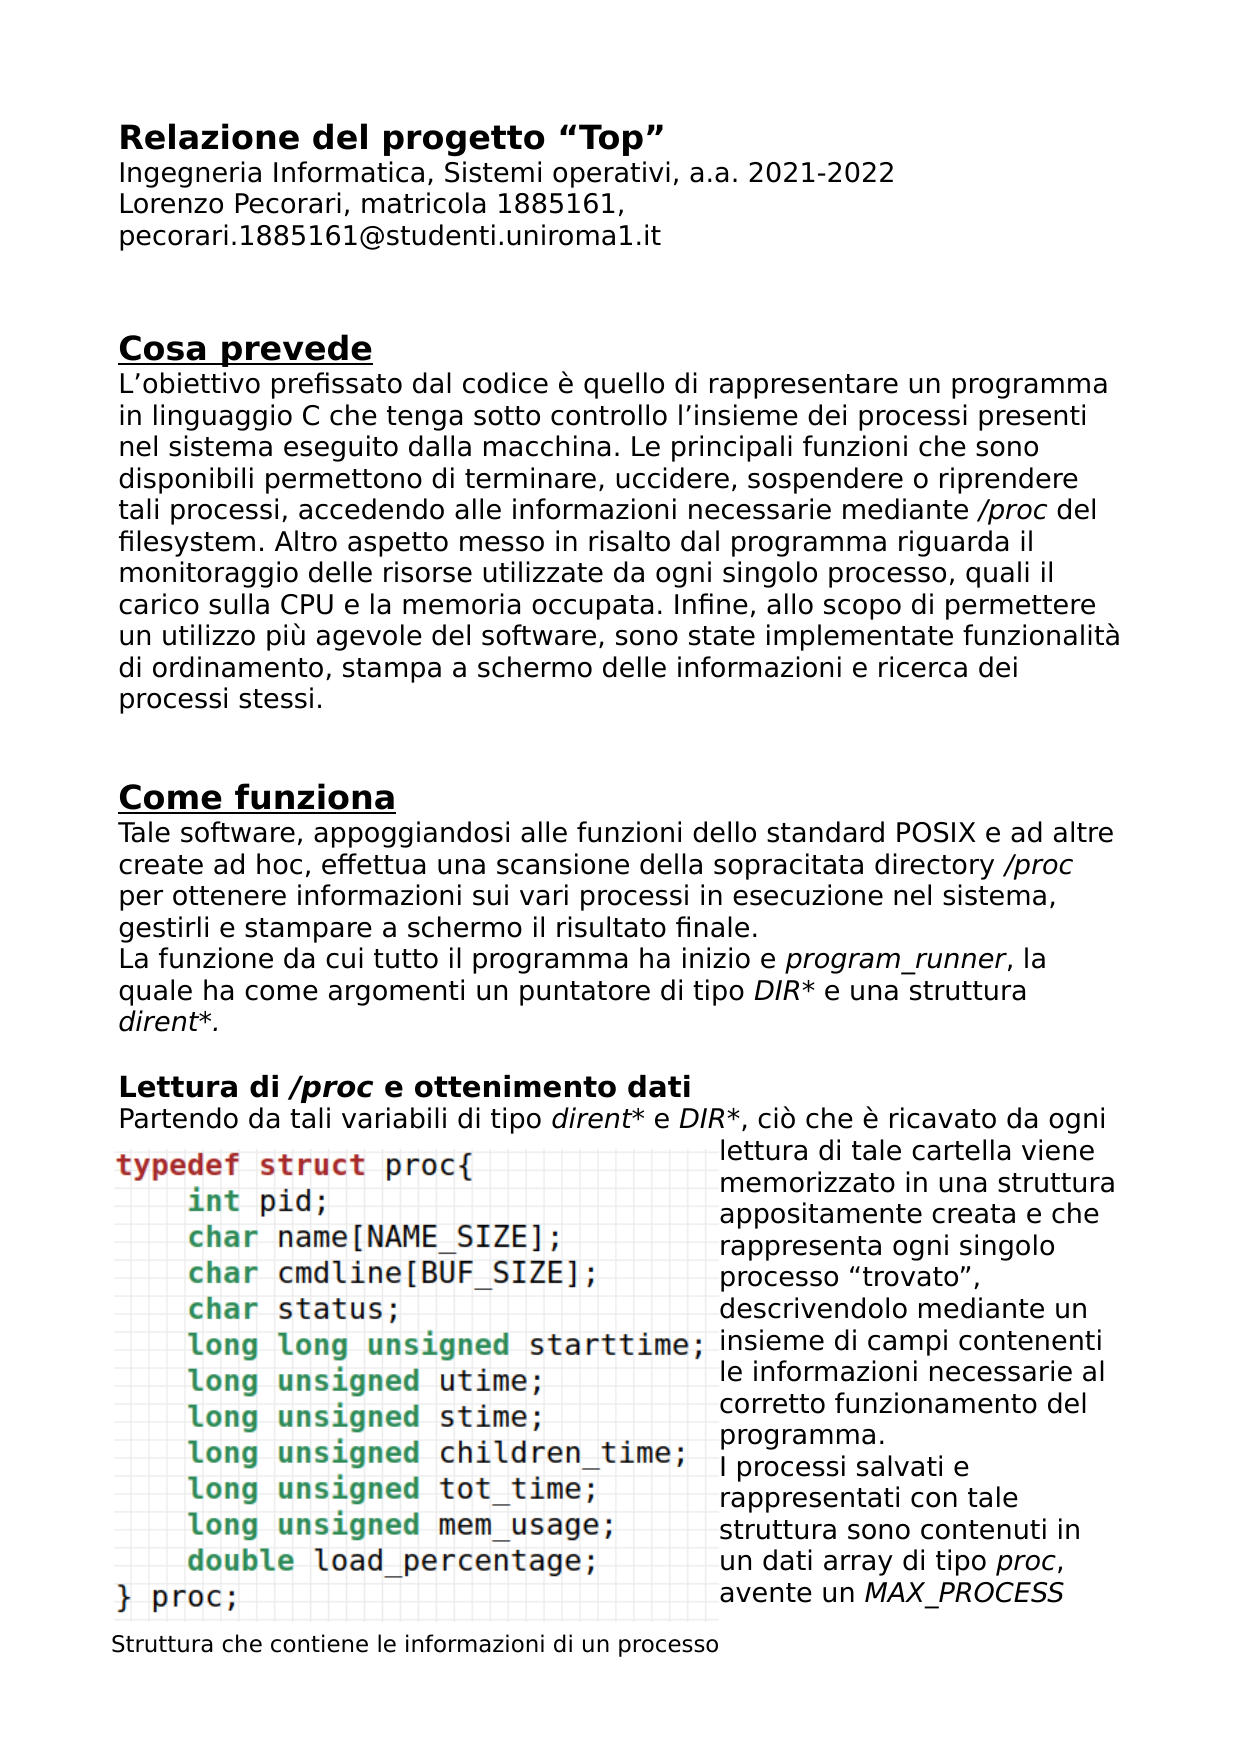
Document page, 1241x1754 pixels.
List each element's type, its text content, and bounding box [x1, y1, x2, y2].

text Lorenzo Pecorari, matricola 1885161, pecorari.1885161@studenti.uniroma1.it [118, 188, 1122, 252]
text La funzione da cui tutto il programma ha inizio e program_runner, la quale ha come argomenti un puntatore di tipo DIR* e una struttura dirent*. [118, 944, 1122, 1038]
text Partendo da tali variabili di tipo dirent* e DIR*, ciò che è ricavato da ogni lettura di tale cartella viene memorizzato in una struttura appositamente creata e che rappresenta ogni singolo processo “trovato”, descrivendolo mediante un insieme di campi contenenti le informazioni necessarie al corretto funzionamento del programma. [118, 1104, 1122, 1451]
text Relazione del progetto “Top” [118, 118, 1122, 157]
text L’obiettivo prefissato dal codice è quello di rappresentare un programma in linguaggio C che tenga sotto controllo l’insieme dei processi presenti nel sistema eseguito dalla macchina. Le principali funzioni che sono disponibili permettono di terminare, uccidere, sospendere o riprendere tali processi, accedendo alle informazioni necessarie mediante /proc del filesystem. Altro aspetto messo in risalto dal programma riguarda il monitoraggio delle risorse utilizzate da ogni singolo processo, quali il carico sulla CPU e la memoria occupata. Infine, allo scopo di permettere un utilizzo più agevole del software, sono state implementate funzionalità di ordinamento, stampa a schermo delle informazioni e ricerca dei processi stessi. [118, 368, 1122, 715]
text Come funziona [118, 778, 1122, 817]
text Ingegneria Informatica, Sistemi operativi, a.a. 2021-2022 [118, 157, 1122, 188]
picture [114, 1149, 719, 1622]
text Cosa prevede [118, 329, 1122, 368]
text Lettura di /proc e ottenimento dati [118, 1070, 1122, 1104]
text I processi salvati e rappresentati con tale struttura sono contenuti in un dati array di tipo proc, avente un MAX_PROCESS [719, 1451, 1122, 1609]
text Tale software, appoggiandosi alle funzioni dello standard POSIX e ad altre create ad hoc, effettua una scansione della sopracitata directory /proc per ottenere informazioni sui vari processi in esecuzione nel sistema, gestirli e stampare a schermo il risultato finale. [118, 817, 1122, 944]
